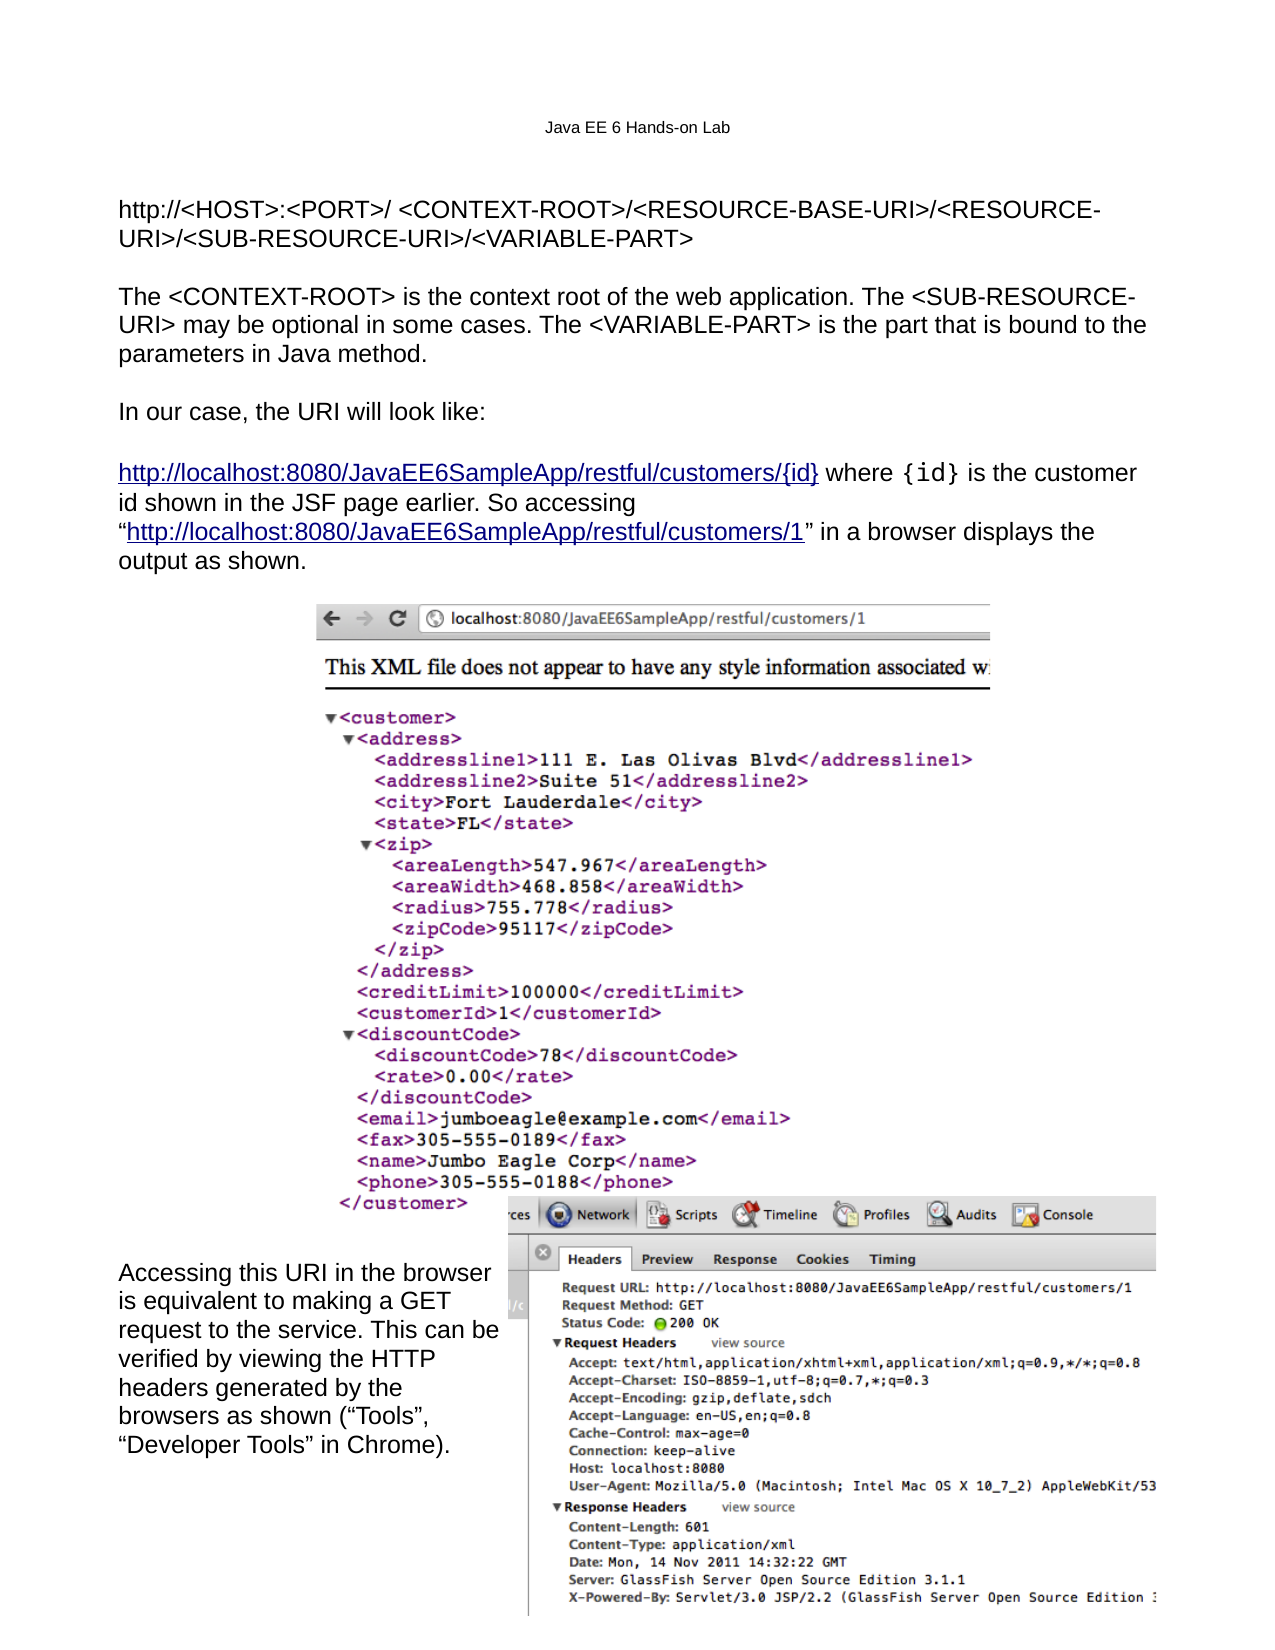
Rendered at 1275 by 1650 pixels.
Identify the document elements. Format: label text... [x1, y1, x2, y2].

text In our case, the URI will look like: http://localhost:8080/JavaEE6SampleApp/restful/customers/{id} where {id} is the customer id shown in the JSF page earlier. So accessing “http://localhost:8080/JavaEE6SampleApp/restful/customers/1” in a browser displays the output as shown. [118, 368, 1157, 1258]
text Accessing this URI in the browser is equivalent to making a GET request to the service. This can be verified by viewing the HTTP headers generated by the browsers as shown (“Tools”, “Developer Tools” in Chrome). [118, 1258, 508, 1459]
text http://<HOST>:<PORT>/ <CONTEXT-ROOT>/<RESOURCE-BASE-URI>/<RESOURCE-URI>/<SUB-RESOURCE-URI>/<VARIABLE-PART> The <CONTEXT-ROOT> is the context root of the web application. The <SUB-RESOURCE-URI> may be optional in some cases. The <VARIABLE-PART> is the part that is bound to the parameters in Java method. [118, 196, 1157, 368]
picture [316, 604, 1157, 1616]
